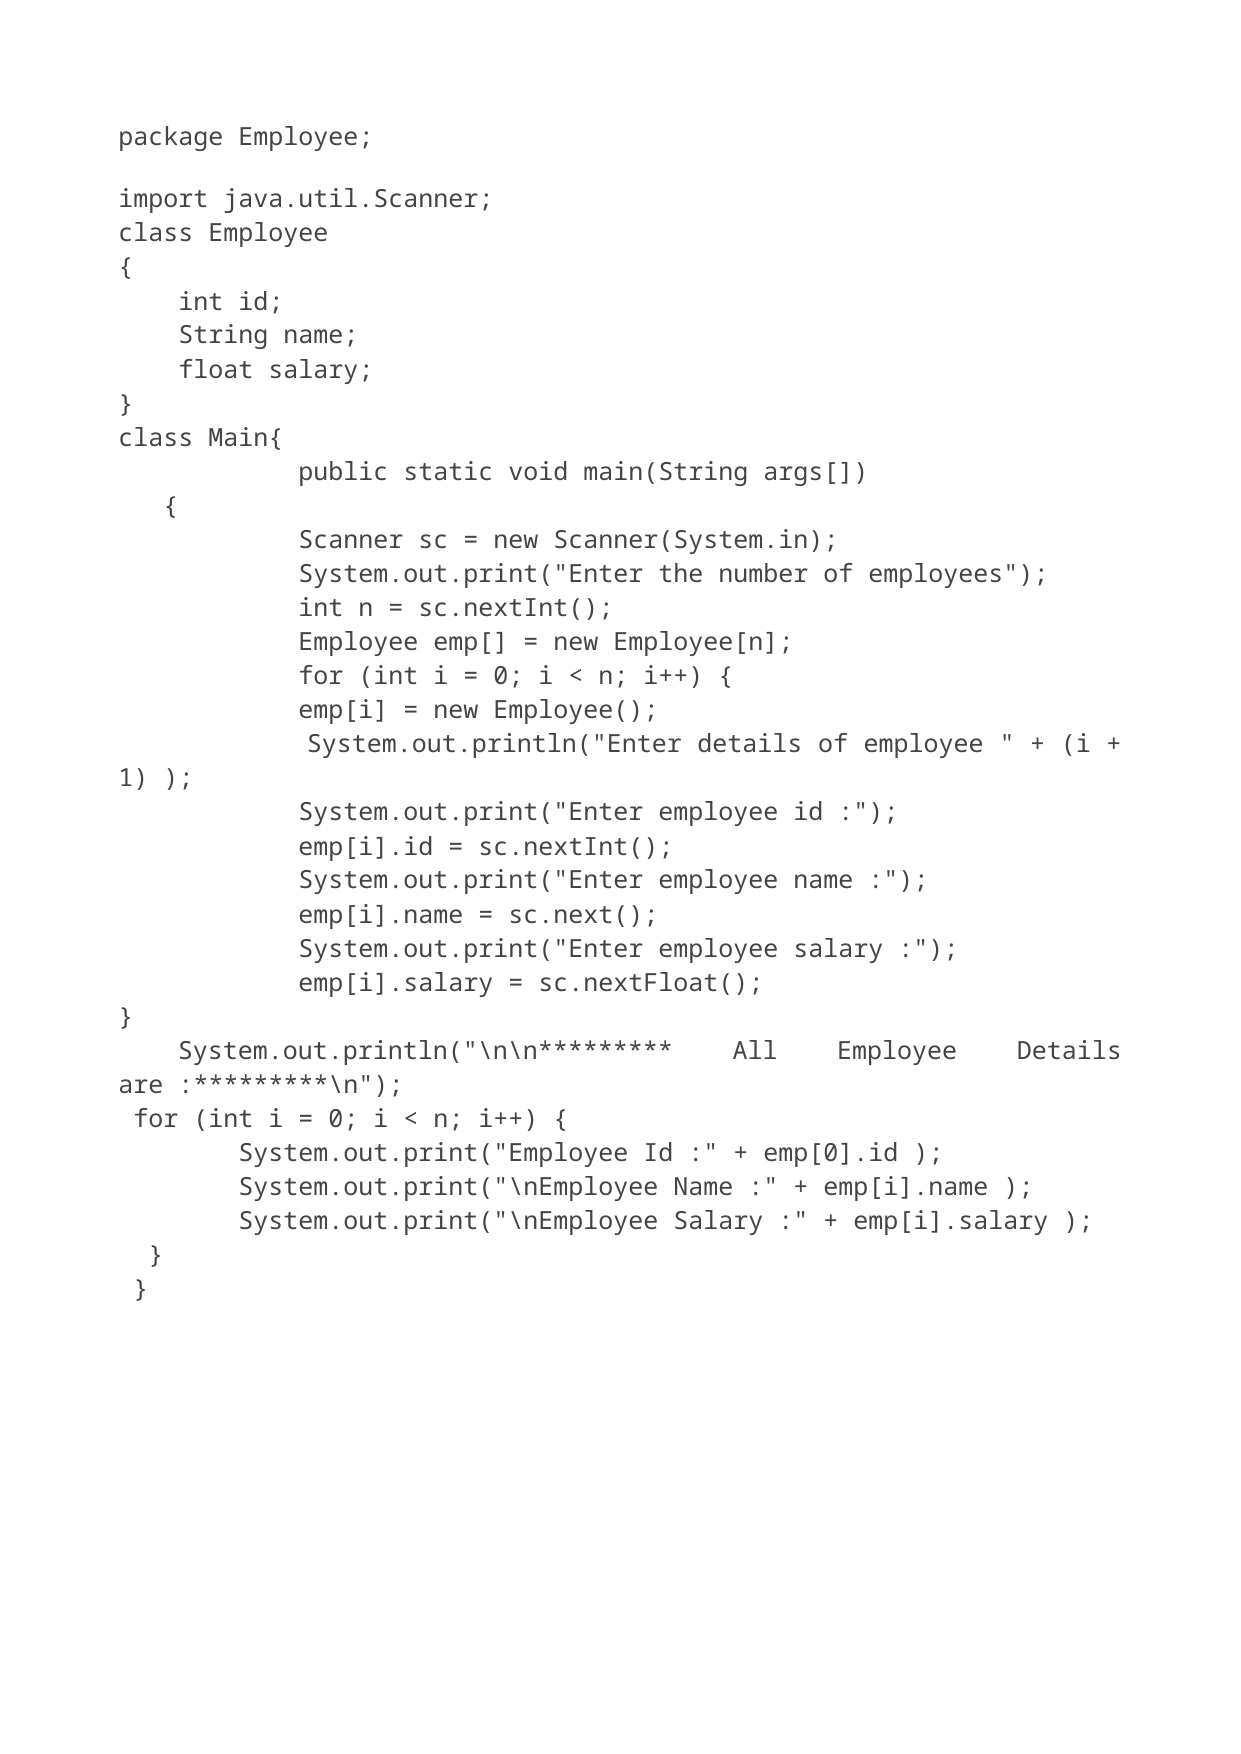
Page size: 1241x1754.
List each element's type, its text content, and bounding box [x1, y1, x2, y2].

text } [118, 1237, 1122, 1271]
text } [118, 998, 1122, 1032]
text emp[i].id = sc.nextInt(); [118, 828, 1122, 862]
text System.out.print("\nEmployee Name :" + emp[i].name ); [118, 1169, 1122, 1203]
text for (int i = 0; i < n; i++) { [118, 1101, 1122, 1135]
text System.out.print("Employee Id :" + emp[0].id ); [118, 1135, 1122, 1169]
text } [118, 1271, 1122, 1305]
text int id; [118, 283, 1122, 317]
text System.out.println("Enter details of employee " + (i + 1) ); [118, 726, 1122, 794]
text for (int i = 0; i < n; i++) { [118, 658, 1122, 692]
text class Employee [118, 215, 1122, 249]
text System.out.print("\nEmployee Salary :" + emp[i].salary ); [118, 1203, 1122, 1237]
text class Main{ [118, 419, 1122, 453]
text emp[i].name = sc.next(); [118, 896, 1122, 930]
text System.out.println("\n\n********* All Employee Details are :*********\n"); [118, 1032, 1122, 1101]
text import java.util.Scanner; [118, 181, 1122, 215]
text float salary; [118, 351, 1122, 385]
text System.out.print("Enter employee id :"); [118, 794, 1122, 828]
text package Employee; [118, 118, 1122, 152]
text System.out.print("Enter employee name :"); [118, 862, 1122, 896]
text System.out.print("Enter the number of employees"); [118, 556, 1122, 590]
text emp[i] = new Employee(); [118, 692, 1122, 726]
text emp[i].salary = sc.nextFloat(); [118, 964, 1122, 998]
text String name; [118, 317, 1122, 351]
text { [118, 249, 1122, 283]
text } [118, 385, 1122, 419]
text Employee emp[] = new Employee[n]; [118, 624, 1122, 658]
text public static void main(String args[]) [118, 453, 1122, 487]
text int n = sc.nextInt(); [118, 590, 1122, 624]
text { [118, 487, 1122, 522]
text Scanner sc = new Scanner(System.in); [118, 522, 1122, 556]
text System.out.print("Enter employee salary :"); [118, 930, 1122, 964]
